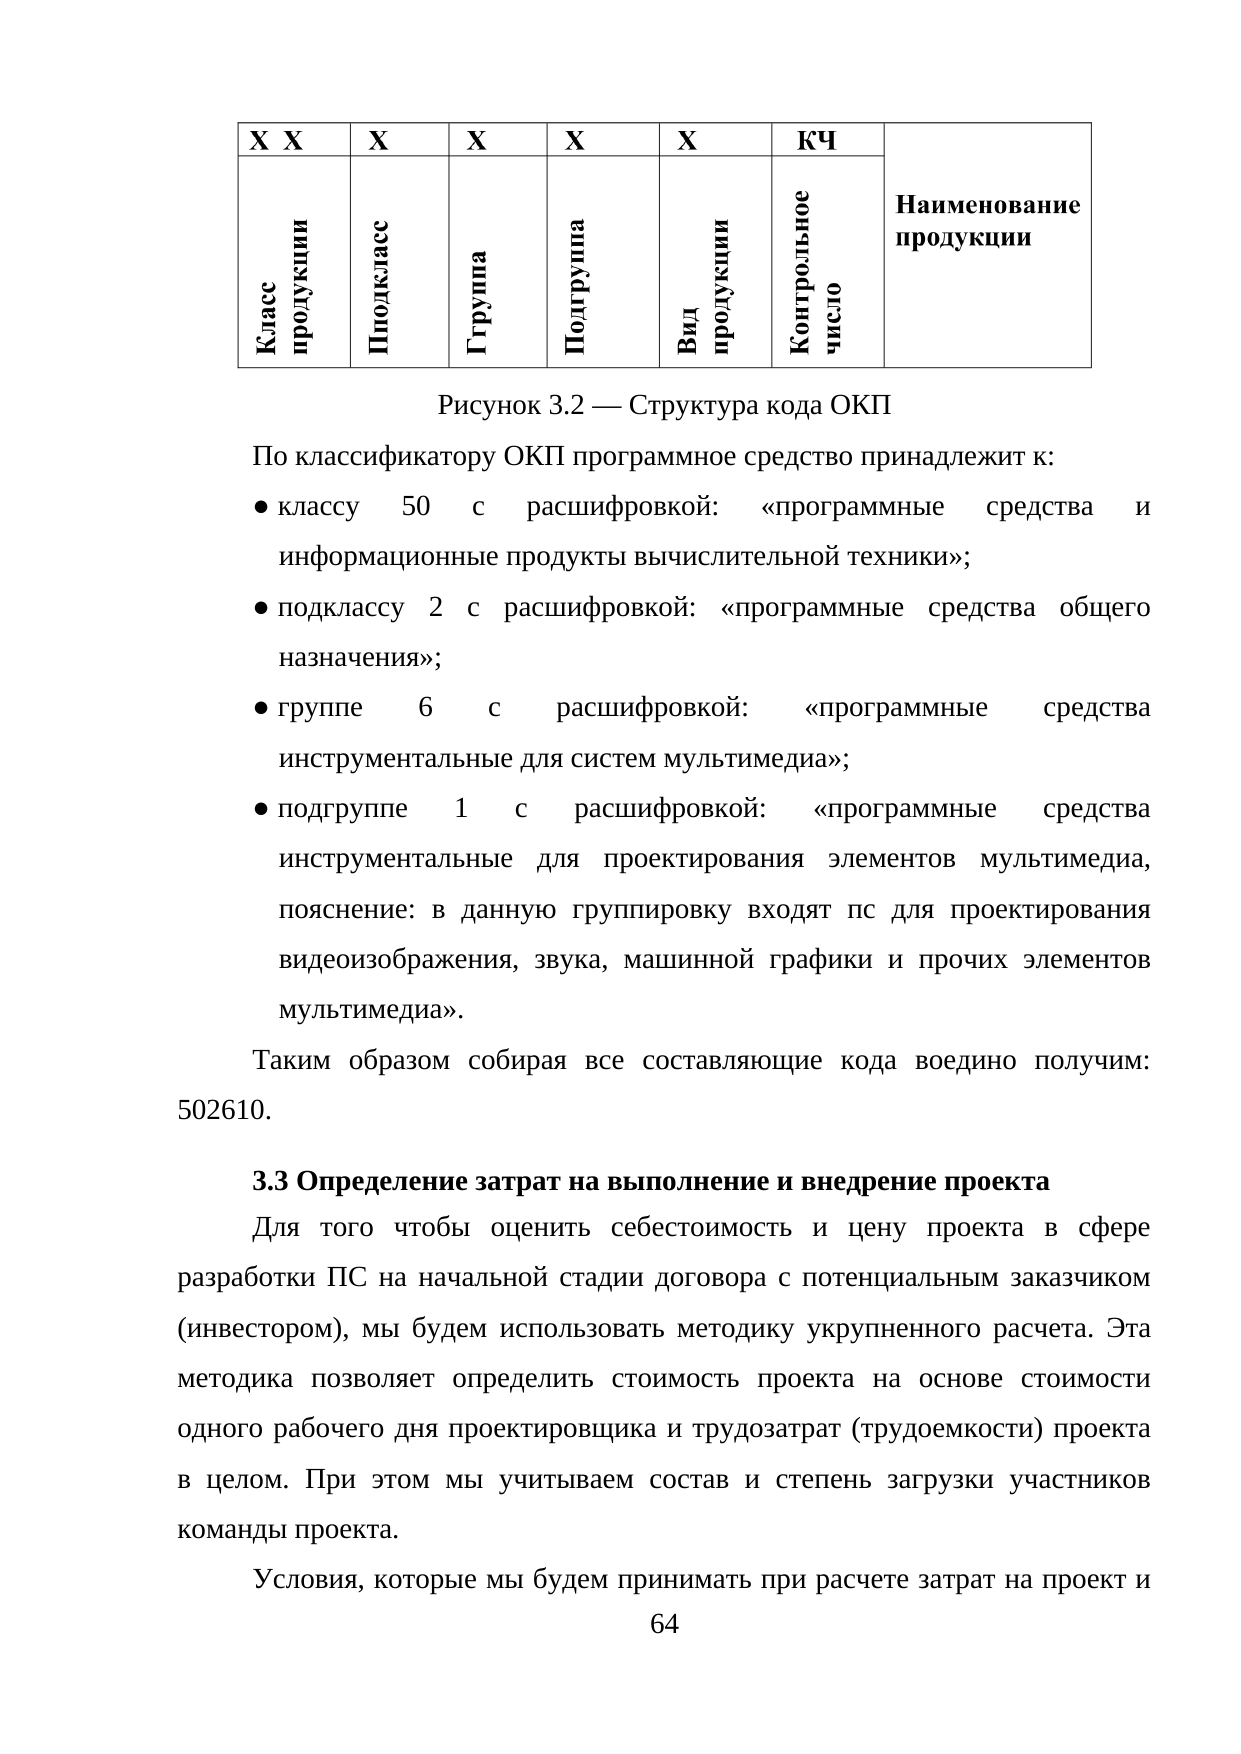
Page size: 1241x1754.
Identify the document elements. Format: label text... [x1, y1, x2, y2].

text Рисунок 3.2 — Структура кода ОКП [234, 371, 1094, 421]
text Для того чтобы оценить себестоимость и цену проекта в сфере разработки ПС на начальной стадии договора с потенциальным заказчиком (инвестором), мы будем использовать методику укрупненного расчета. Эта методика позволяет определить стоимость проекта на основе стоимости одного рабочего дня проектировщика и трудозатрат (трудоемкости) проекта в целом. При этом мы учитываем состав и степень загрузки участников команды проекта. [177, 1209, 1152, 1545]
text Условия, которые мы будем принимать при расчете затрат на проект и [177, 1561, 1152, 1595]
list подгруппе 1 с расшифровкой: «программные средства инструментальные для проектирования элементов мультимедиа, пояснение: в данную группировку входят пс для проектирования видеоизображения, звука, машинной графики и прочих элементов мультимедиа». [252, 790, 1152, 1025]
list подклассу 2 с расшифровкой: «программные средства общего назначения»; [252, 589, 1152, 673]
picture [234, 118, 1095, 371]
text По классификатору ОКП программное средство принадлежит к: [177, 438, 1152, 471]
subtitle Определение затрат на выполнение и внедрение проекта [177, 1163, 1152, 1197]
text Таким образом собирая все составляющие кода воедино получим: 502610. [177, 1042, 1152, 1126]
list группе 6 с расшифровкой: «программные средства инструментальные для систем мультимедиа»; [252, 689, 1152, 773]
list классу 50 с расшифровкой: «программные средства и информационные продукты вычислительной техники»; [252, 488, 1152, 572]
